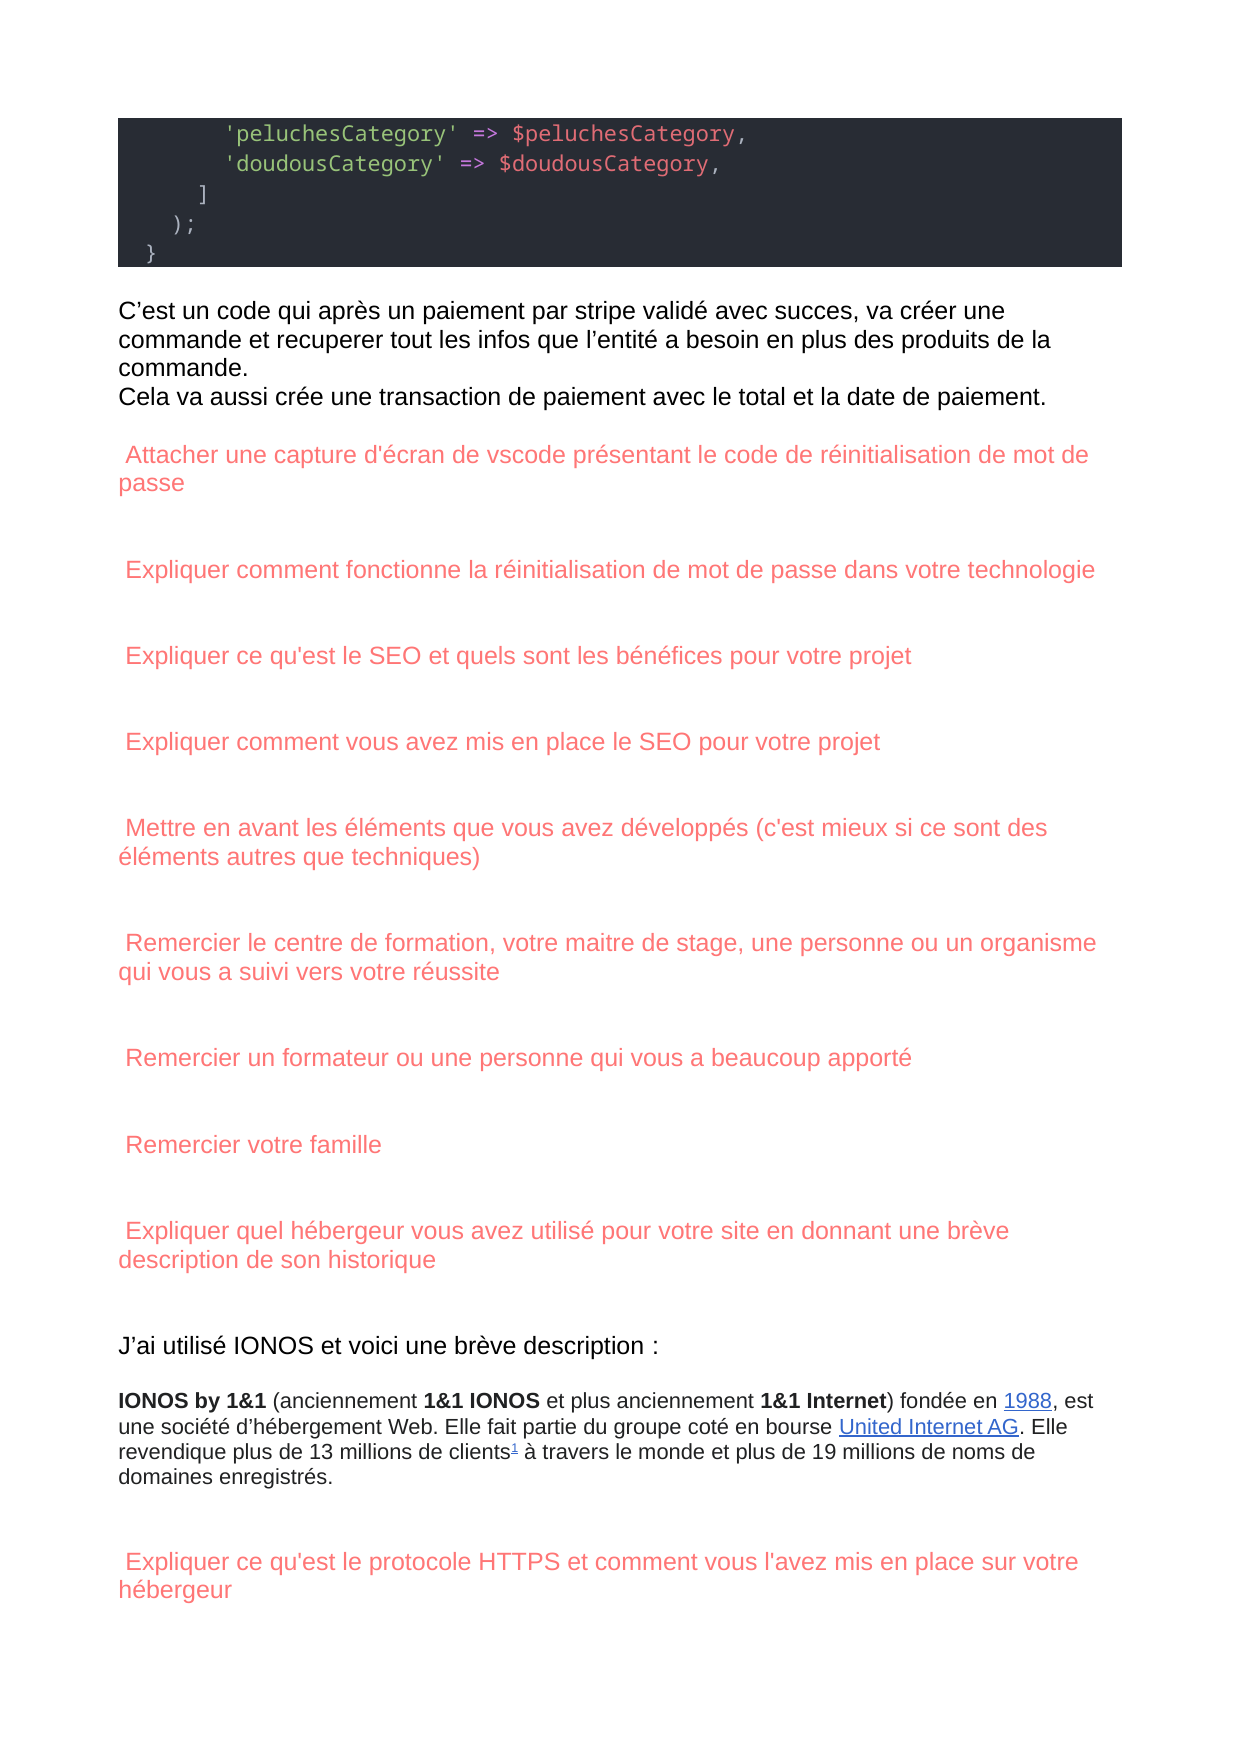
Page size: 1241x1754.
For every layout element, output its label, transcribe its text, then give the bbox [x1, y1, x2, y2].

text Expliquer comment vous avez mis en place le SEO pour votre projet [118, 727, 1122, 756]
text Expliquer ce qu'est le SEO et quels sont les bénéfices pour votre projet [118, 641, 1122, 669]
text Expliquer comment fonctionne la réinitialisation de mot de passe dans votre technologie [118, 554, 1122, 583]
text ] [118, 178, 1122, 207]
text 'peluchesCategory' => $peluchesCategory, [118, 118, 1122, 148]
text 'doudousCategory' => $doudousCategory, [118, 148, 1122, 178]
text C’est un code qui après un paiement par stripe validé avec succes, va créer une commande et recuperer tout les infos que l’entité a besoin en plus des produits de la commande. [118, 296, 1122, 382]
text } [118, 237, 1122, 267]
text J’ai utilisé IONOS et voici une brève description : [118, 1331, 1122, 1359]
text ); [118, 207, 1122, 237]
text Cela va aussi crée une transaction de paiement avec le total et la date de paiement. [118, 382, 1122, 411]
text IONOS by 1&1 (anciennement 1&1 IONOS et plus anciennement 1&1 Internet) fondée en 1988, est une société d’hébergement Web. Elle fait partie du groupe coté en bourse United Internet AG. Elle revendique plus de 13 millions de clients1 à travers le monde et plus de 19 millions de noms de domaines enregistrés. [118, 1388, 1122, 1489]
text Remercier votre famille [118, 1129, 1122, 1158]
text Attacher une capture d'écran de vscode présentant le code de réinitialisation de mot de passe [118, 439, 1122, 497]
text Remercier un formateur ou une personne qui vous a beaucoup apporté [118, 1043, 1122, 1072]
text Expliquer quel hébergeur vous avez utilisé pour votre site en donnant une brève description de son historique [118, 1216, 1122, 1273]
text Mettre en avant les éléments que vous avez développés (c'est mieux si ce sont des éléments autres que techniques) [118, 813, 1122, 871]
text Expliquer ce qu'est le protocole HTTPS et comment vous l'avez mis en place sur votre hébergeur [118, 1547, 1122, 1604]
text Remercier le centre de formation, votre maitre de stage, une personne ou un organisme qui vous a suivi vers votre réussite [118, 928, 1122, 986]
